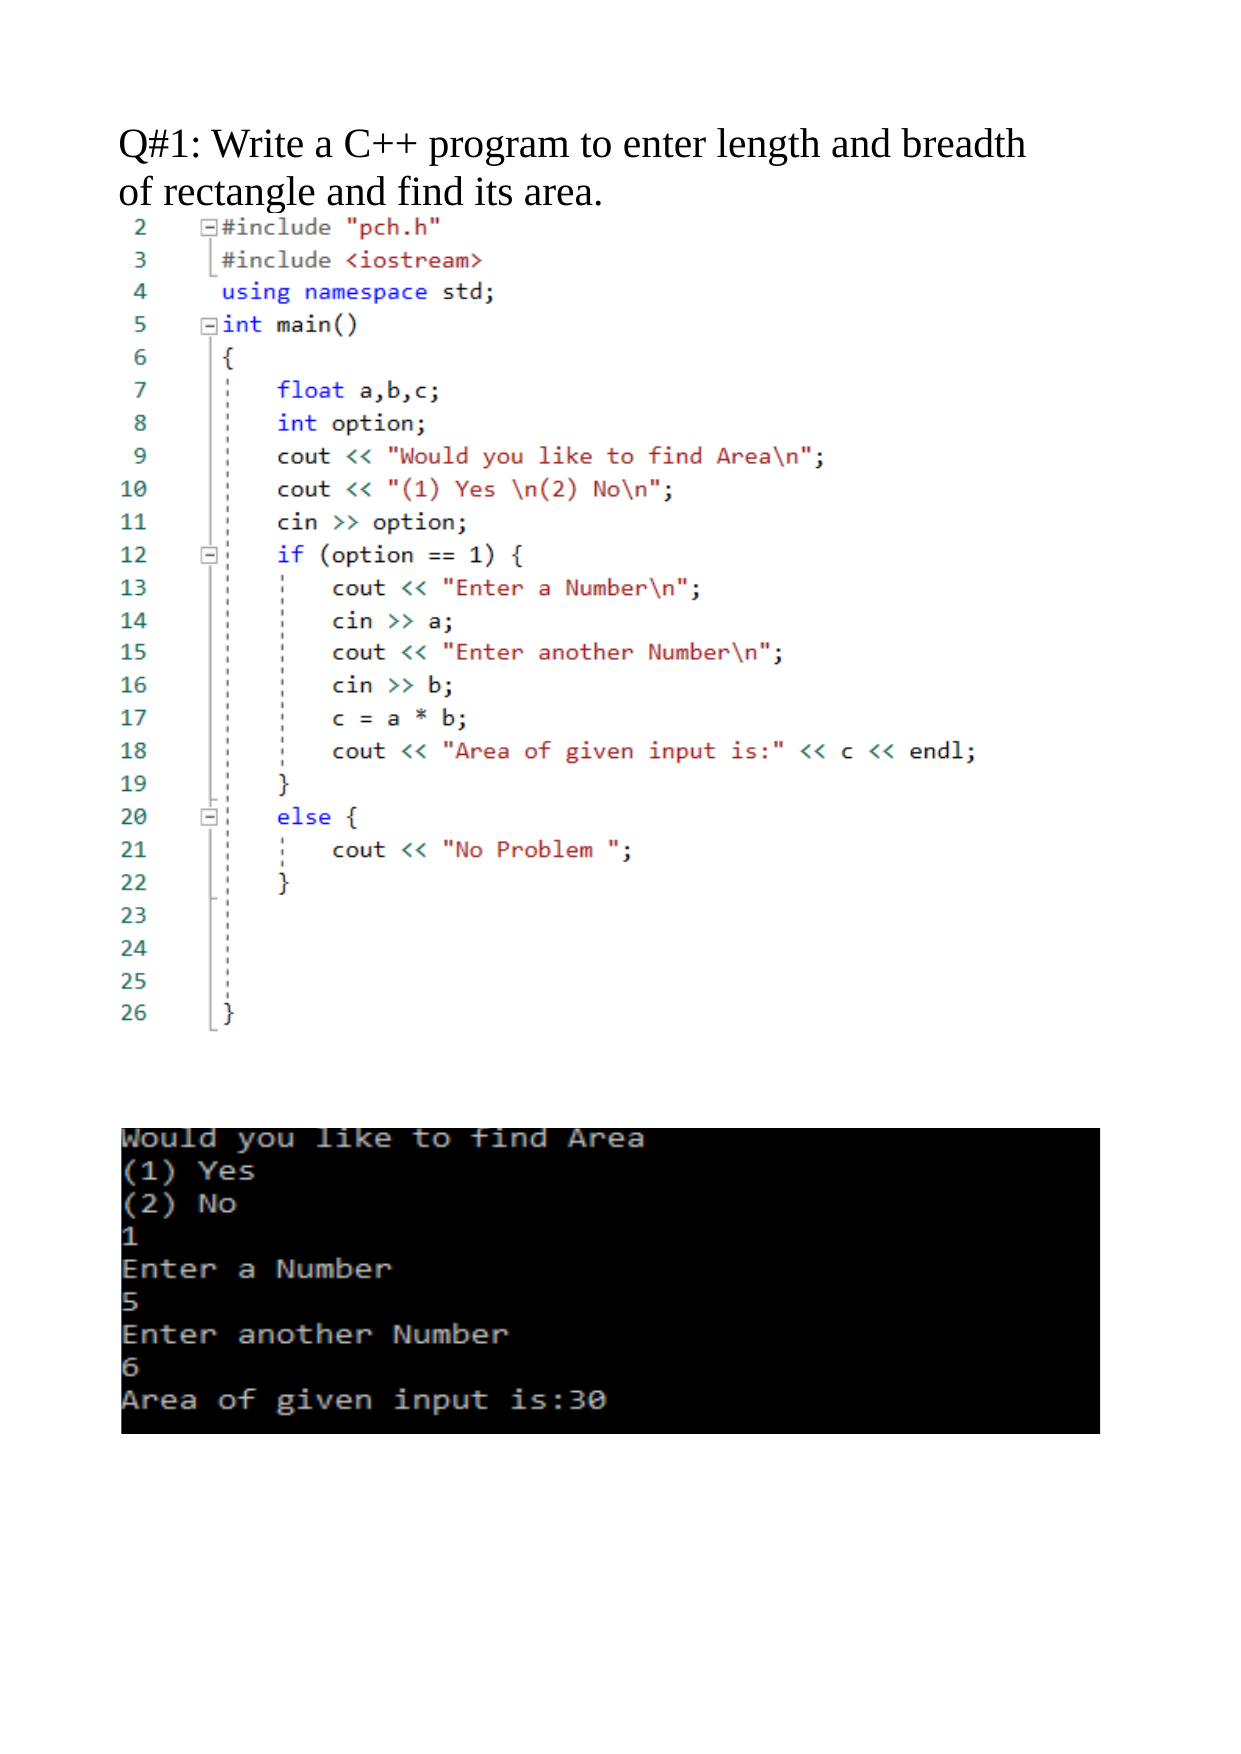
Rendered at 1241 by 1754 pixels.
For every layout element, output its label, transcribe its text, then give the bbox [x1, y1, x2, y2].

picture [121, 213, 1008, 1033]
picture [121, 1128, 1100, 1434]
text Q#1: Write a C++ program to enter length and breadth of rectangle and find its area. [118, 118, 1047, 214]
